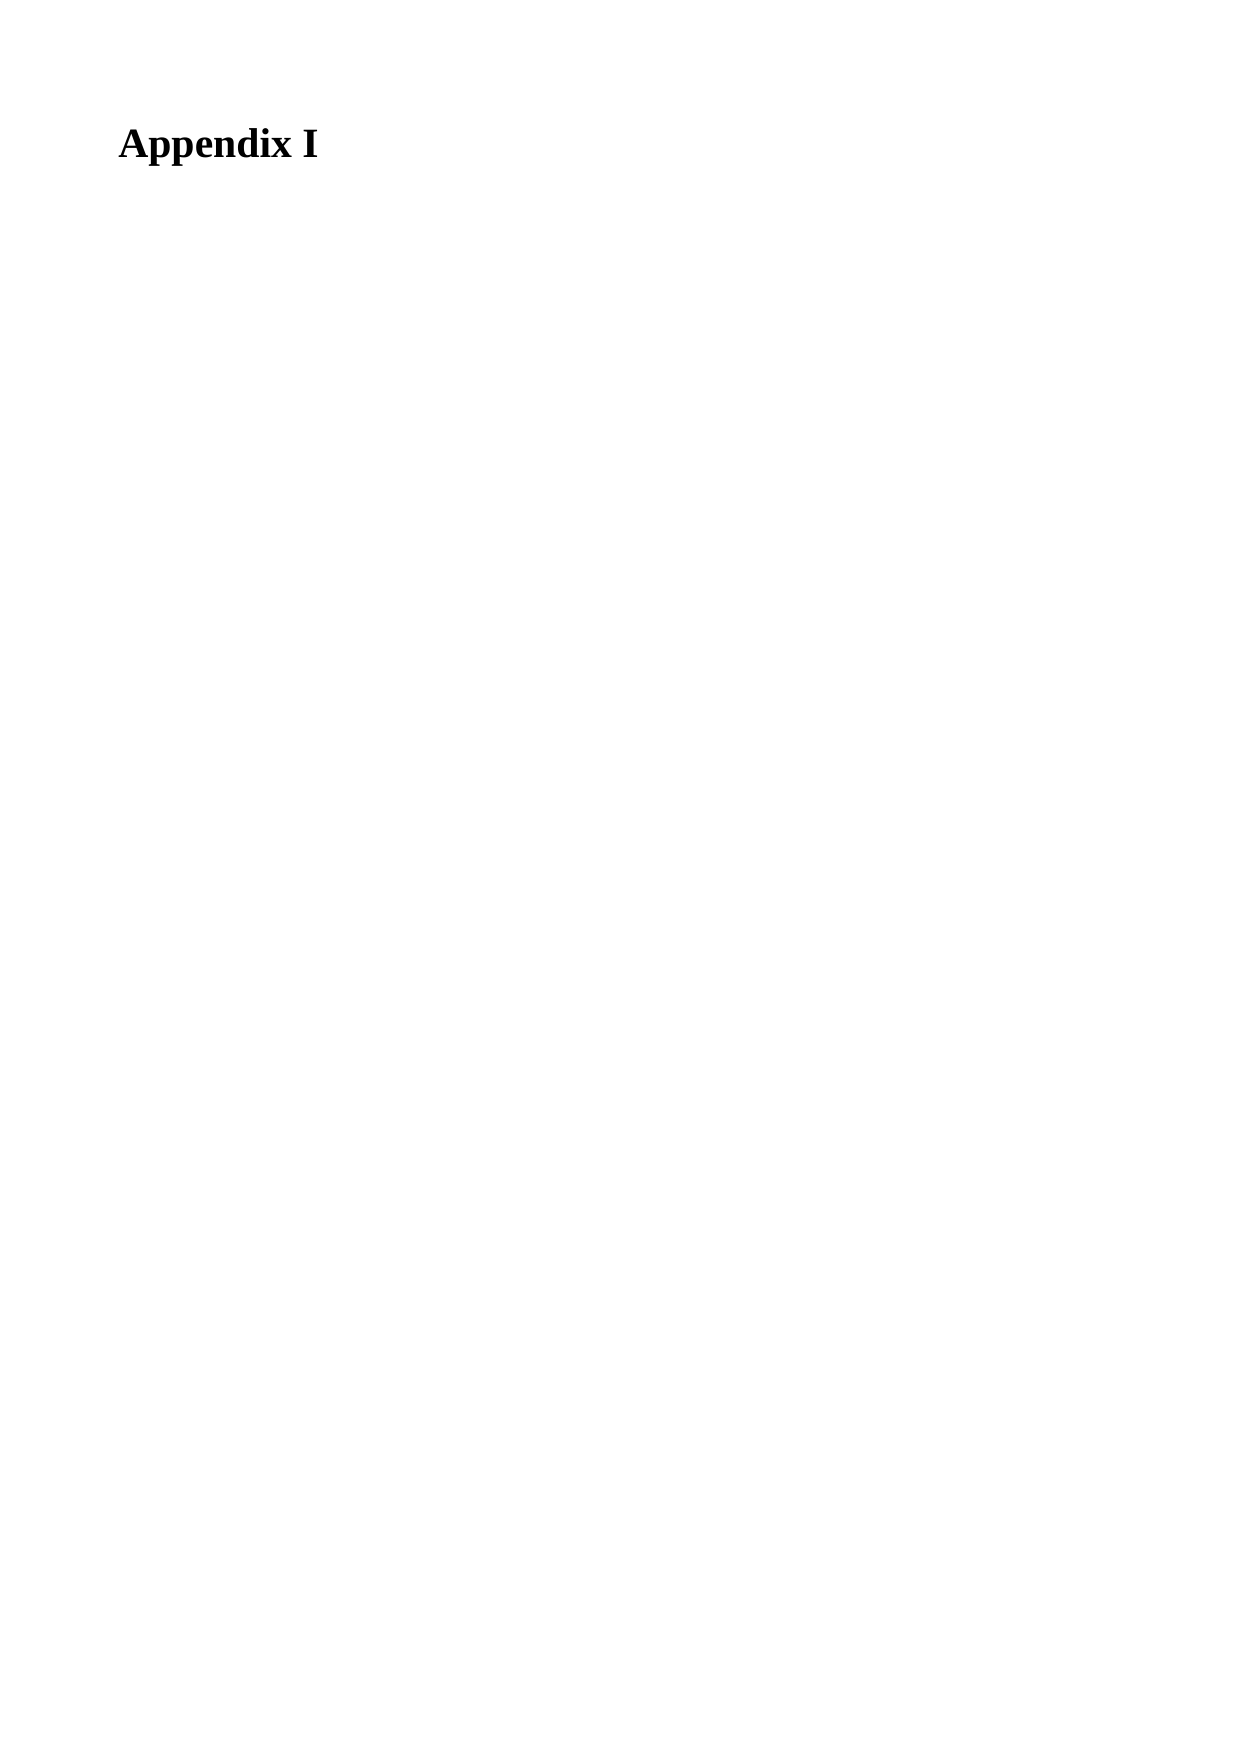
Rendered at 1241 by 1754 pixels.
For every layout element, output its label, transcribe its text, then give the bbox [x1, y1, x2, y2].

text Appendix I [118, 118, 1122, 166]
